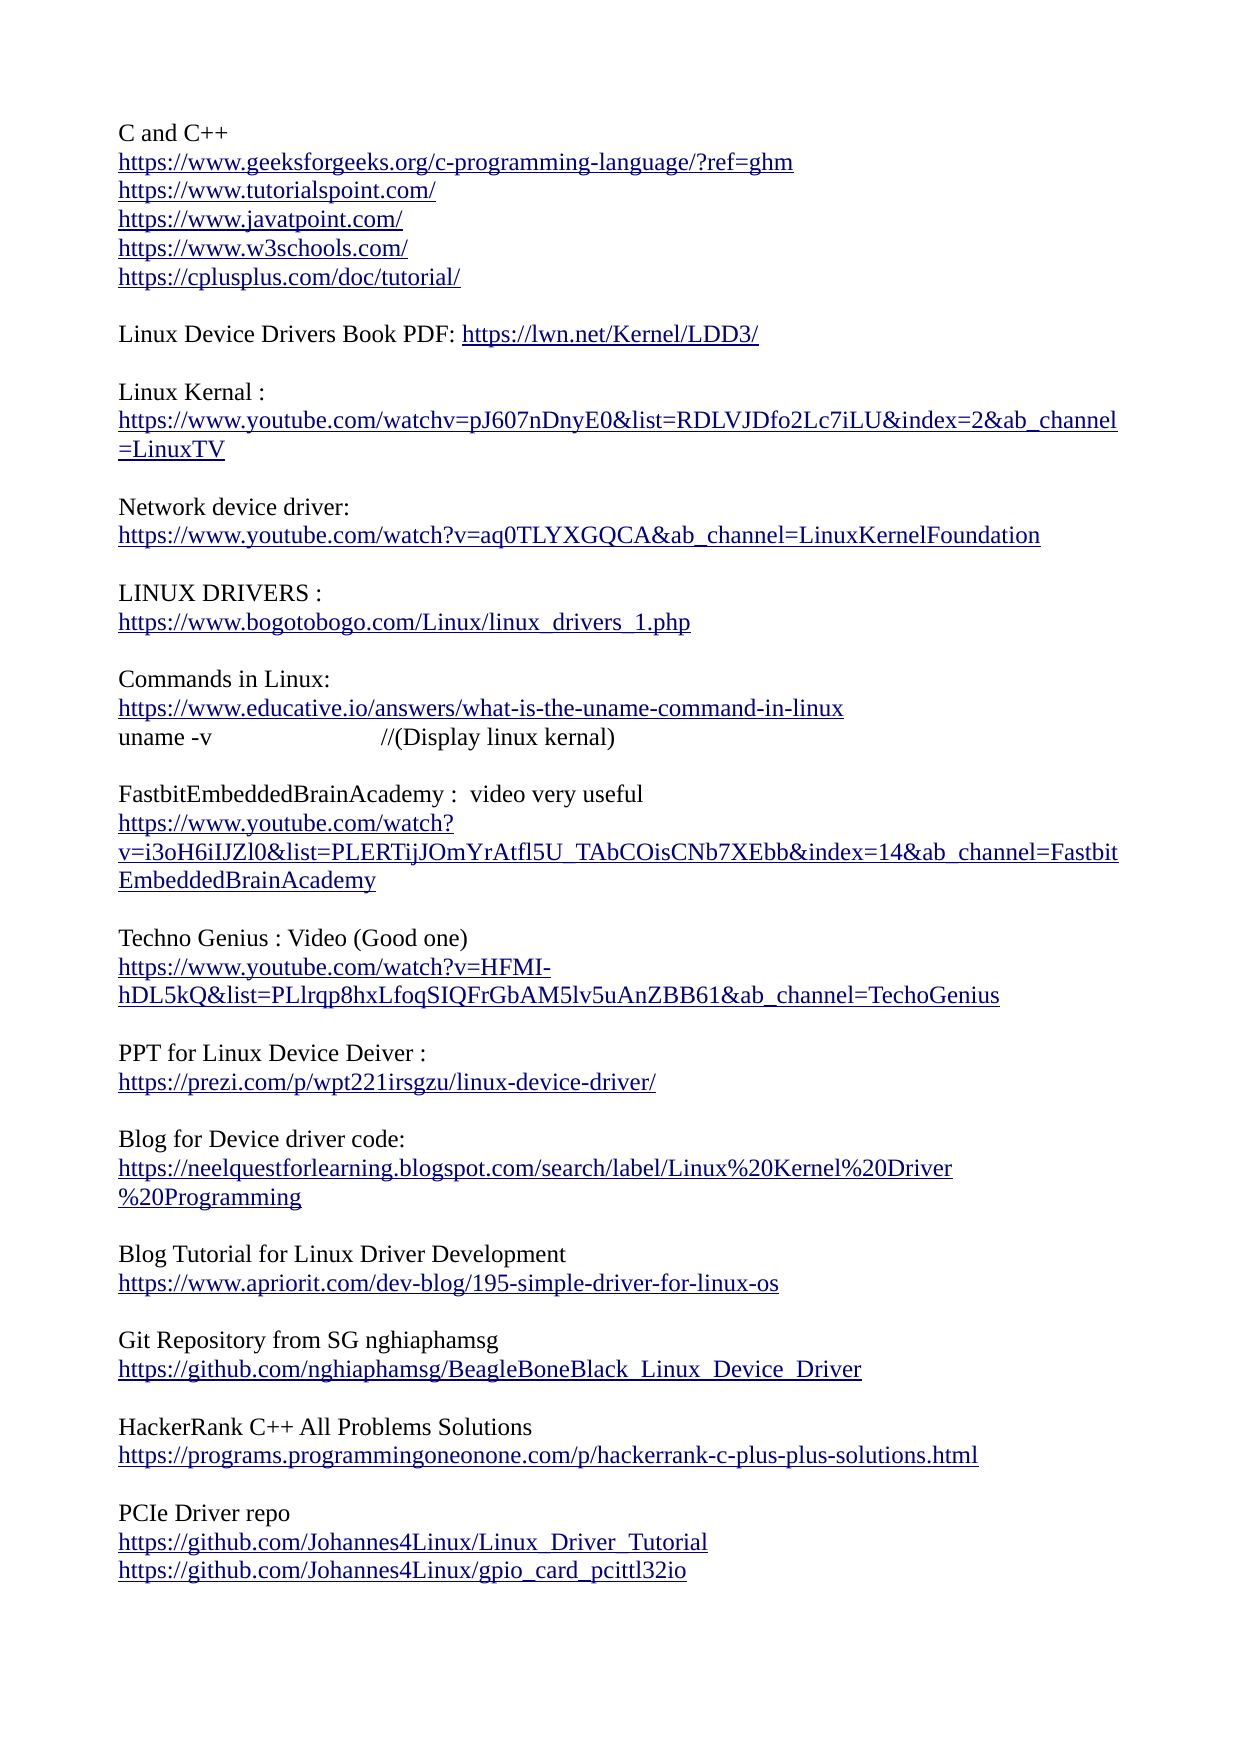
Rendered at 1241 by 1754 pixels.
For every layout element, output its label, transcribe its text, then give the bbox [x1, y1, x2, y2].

text Techno Genius : Video (Good one) [118, 923, 1122, 952]
text https://prezi.com/p/wpt221irsgzu/linux-device-driver/ [118, 1067, 1122, 1096]
text Blog for Device driver code: [118, 1124, 1122, 1153]
text https://www.geeksforgeeks.org/c-programming-language/?ref=ghm [118, 147, 1122, 176]
text FastbitEmbeddedBrainAcademy : video very useful [118, 779, 1122, 808]
text https://www.apriorit.com/dev-blog/195-simple-driver-for-linux-os [118, 1268, 1122, 1297]
text https://www.youtube.com/watch?v=i3oH6iIJZl0&list=PLERTijJOmYrAtfl5U_TAbCOisCNb7XEbb&index=14&ab_channel=FastbitEmbeddedBrainAcademy [118, 808, 1122, 894]
text https://www.youtube.com/watch?v=HFMI-hDL5kQ&list=PLlrqp8hxLfoqSIQFrGbAM5lv5uAnZBB61&ab_channel=TechoGenius [118, 952, 1122, 1009]
text uname -v //(Display linux kernal) [118, 722, 1122, 751]
text LINUX DRIVERS : [118, 578, 1122, 607]
text Commands in Linux: [118, 664, 1122, 693]
text PPT for Linux Device Deiver : [118, 1038, 1122, 1067]
text https://www.bogotobogo.com/Linux/linux_drivers_1.php [118, 607, 1122, 636]
text https://cplusplus.com/doc/tutorial/ [118, 262, 1122, 291]
text https://www.javatpoint.com/ [118, 204, 1122, 233]
text PCIe Driver repo [118, 1498, 1122, 1527]
text https://www.youtube.com/watch?v=aq0TLYXGQCA&ab_channel=LinuxKernelFoundation [118, 521, 1122, 549]
text https://programs.programmingoneonone.com/p/hackerrank-c-plus-plus-solutions.html [118, 1441, 1122, 1469]
text https://github.com/Johannes4Linux/Linux_Driver_Tutorial [118, 1527, 1122, 1556]
text Git Repository from SG nghiaphamsg [118, 1326, 1122, 1354]
text https://www.w3schools.com/ [118, 233, 1122, 262]
text https://github.com/nghiaphamsg/BeagleBoneBlack_Linux_Device_Driver [118, 1354, 1122, 1383]
text HackerRank C++ All Problems Solutions [118, 1412, 1122, 1441]
text https://www.educative.io/answers/what-is-the-uname-command-in-linux [118, 693, 1122, 722]
text Linux Device Drivers Book PDF: https://lwn.net/Kernel/LDD3/ [118, 319, 1122, 348]
text C and C++ [118, 118, 1122, 147]
text Linux Kernal : https://www.youtube.com/watchv=pJ607nDnyE0&list=RDLVJDfo2Lc7iLU&index=2&ab_channel=LinuxTV [118, 377, 1122, 463]
text Blog Tutorial for Linux Driver Development [118, 1239, 1122, 1268]
text https://neelquestforlearning.blogspot.com/search/label/Linux%20Kernel%20Driver%20Programming [118, 1153, 1122, 1211]
text https://github.com/Johannes4Linux/gpio_card_pcittl32io [118, 1556, 1122, 1584]
text https://www.tutorialspoint.com/ [118, 176, 1122, 204]
text Network device driver: [118, 492, 1122, 521]
